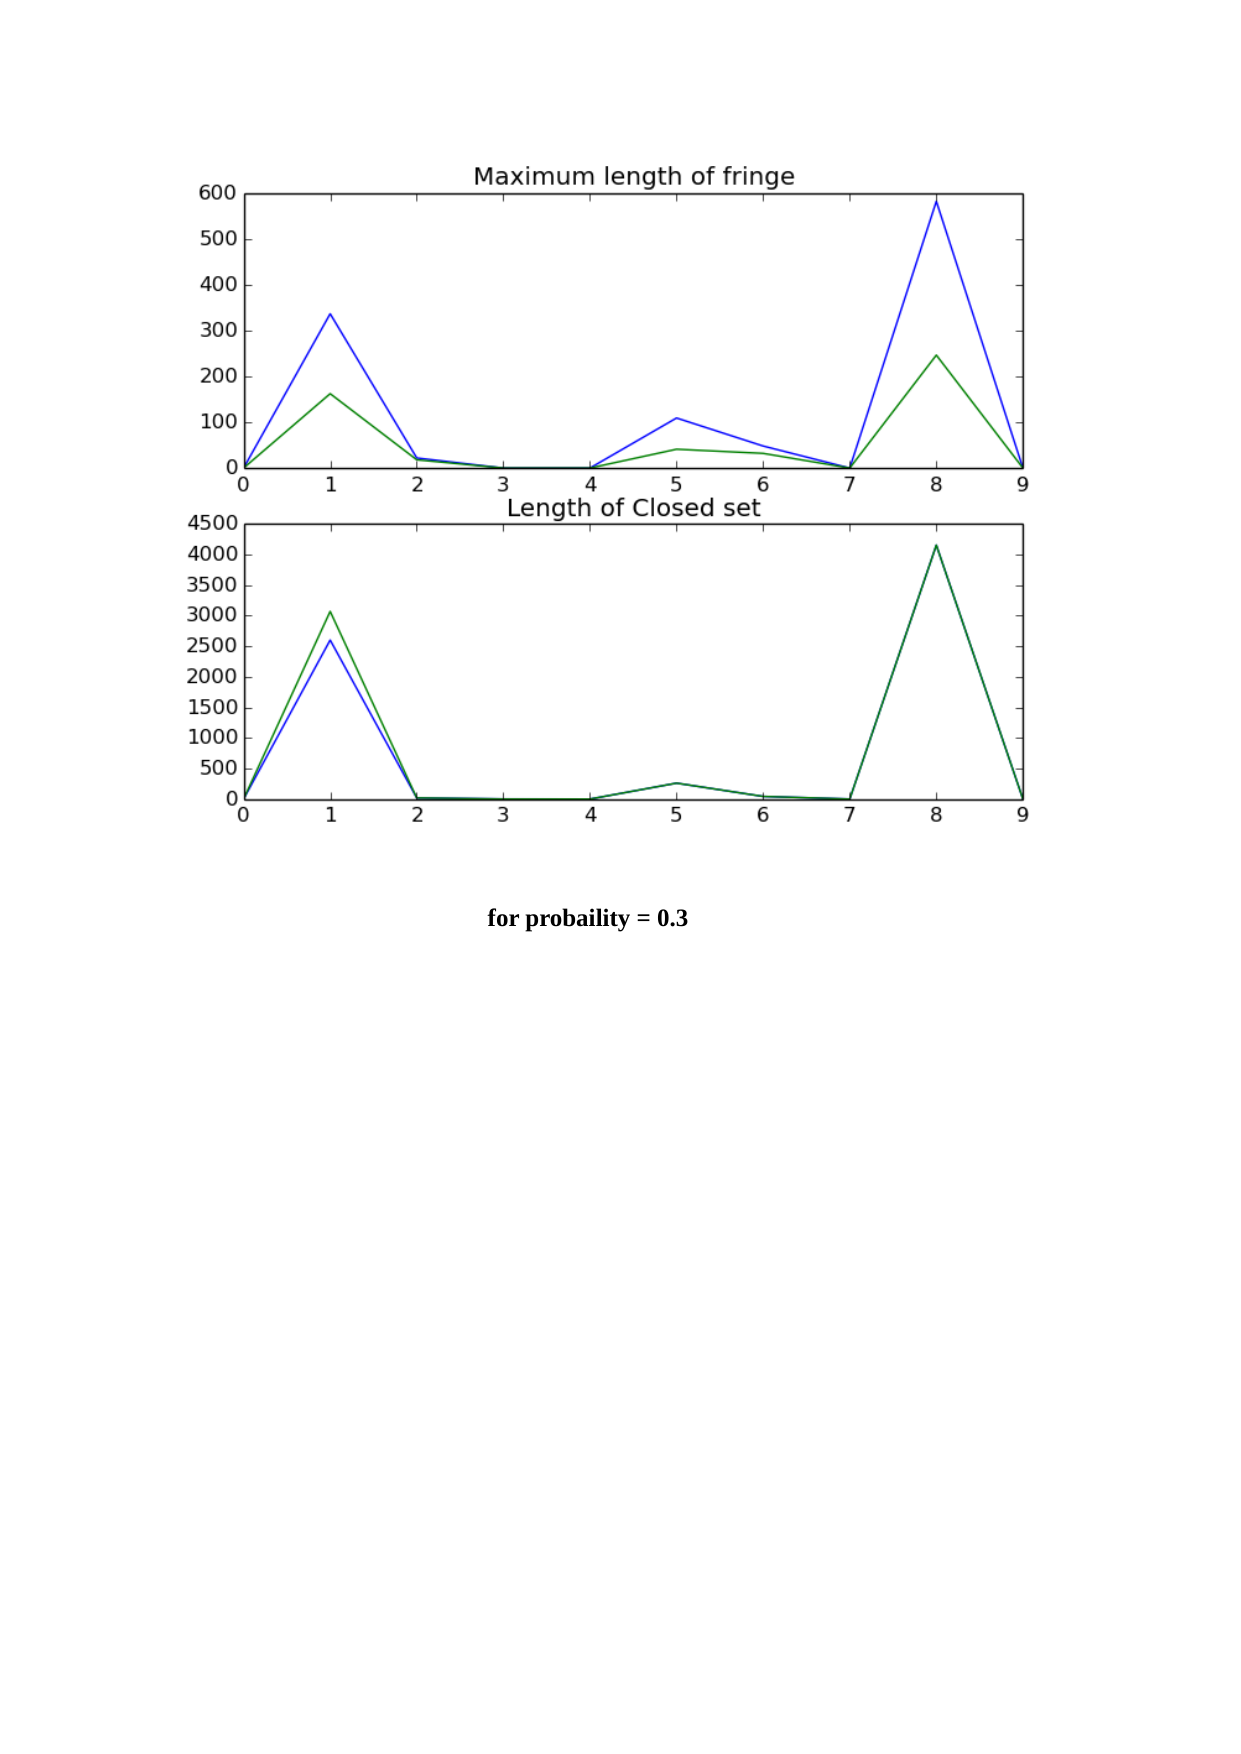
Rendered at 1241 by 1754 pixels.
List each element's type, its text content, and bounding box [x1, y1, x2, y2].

text for probaility = 0.3 [118, 903, 1122, 932]
picture [118, 118, 1123, 875]
